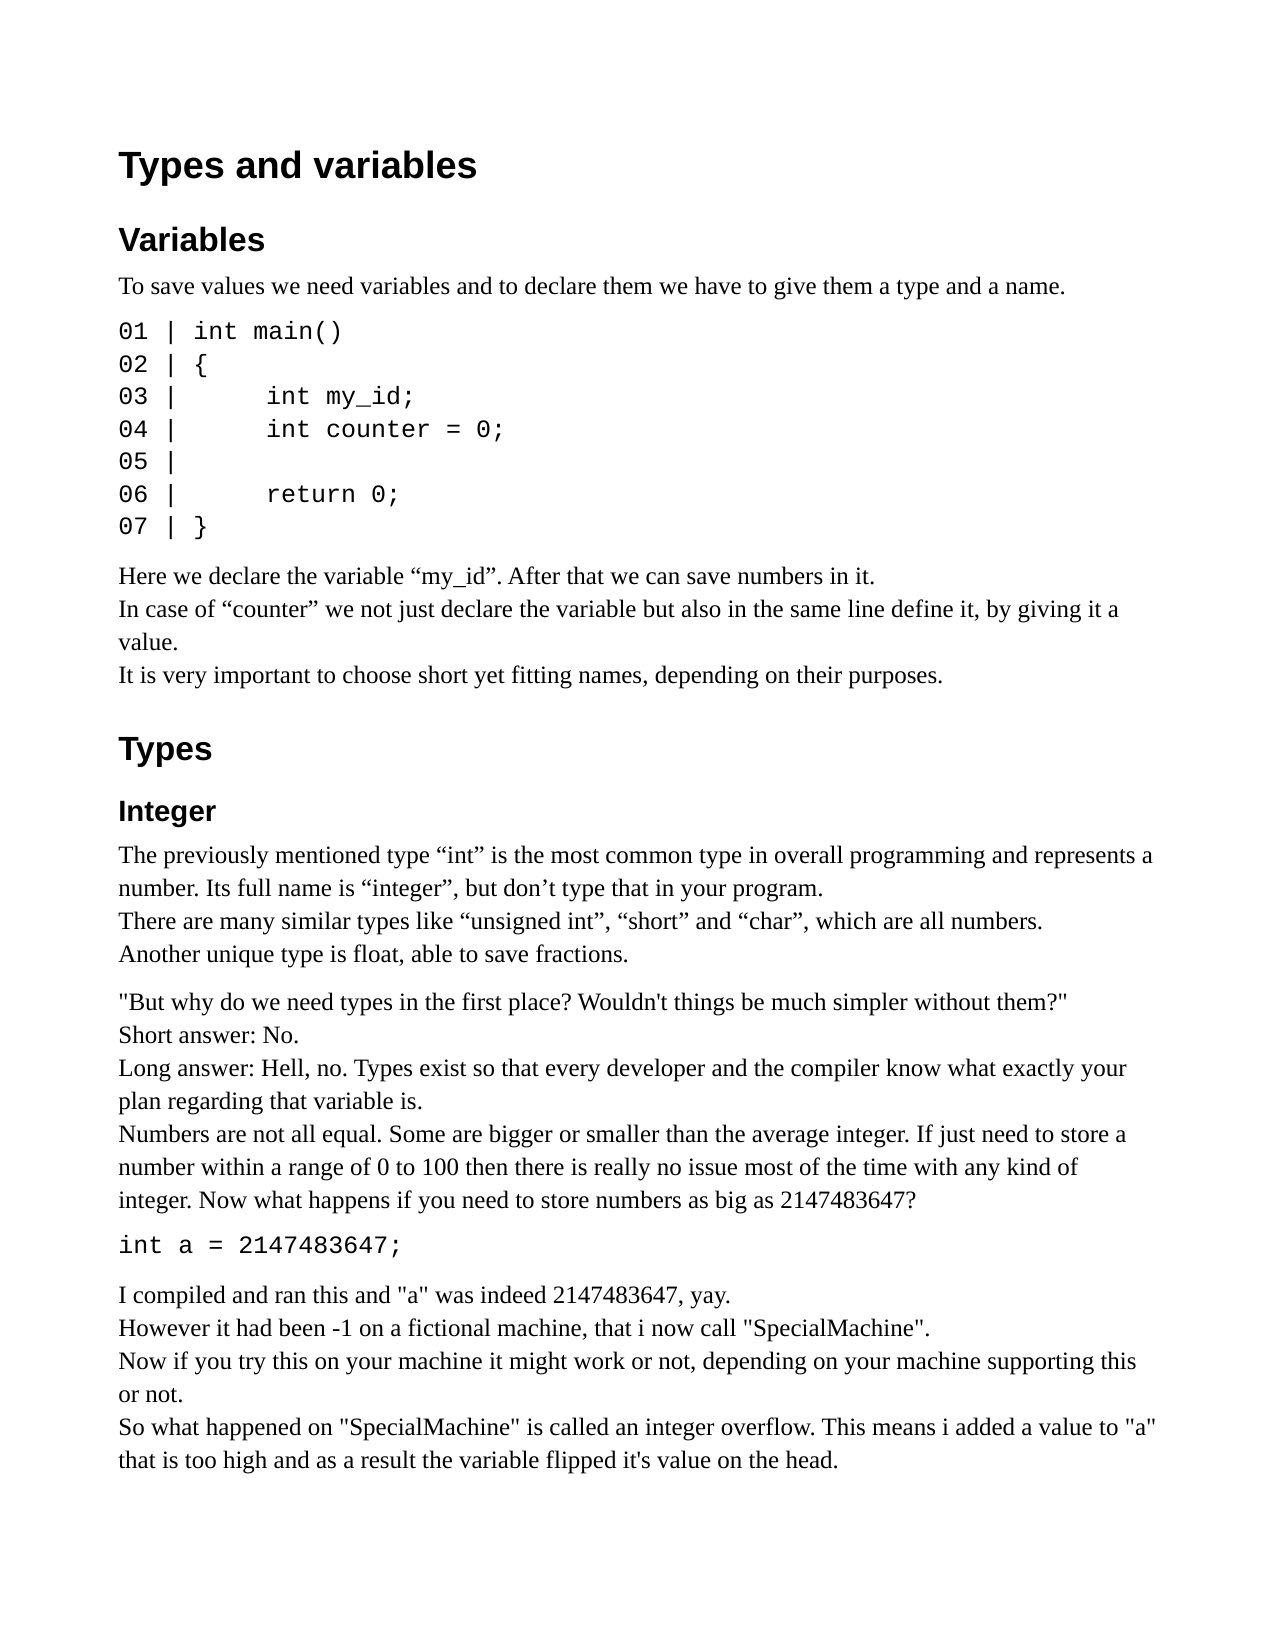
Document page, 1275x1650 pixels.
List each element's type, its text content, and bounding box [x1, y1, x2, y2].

text 01 | int main() 02 | { 03 | int my_id; 04 | int counter = 0; 05 | 06 | return 0; 07 | } [118, 319, 1157, 542]
subtitle Variables [118, 220, 1157, 259]
subtitle Types and variables [118, 143, 1157, 187]
text Here we declare the variable “my_id”. After that we can save numbers in it. In case of “counter” we not just declare the variable but also in the same line define it, by giving it a value. It is very important to choose short yet fitting names, depending on their purposes. [118, 561, 1157, 689]
text "But why do we need types in the first place? Wouldn't things be much simpler without them?" Short answer: No. Long answer: Hell, no. Types exist so that every developer and the compiler know what exactly your plan regarding that variable is. Numbers are not all equal. Some are bigger or smaller than the average integer. If just need to store a number within a range of 0 to 100 then there is really no issue most of the time with any kind of integer. Now what happens if you need to store numbers as big as 2147483647? [118, 987, 1157, 1214]
text To save values we need variables and to declare them we have to give them a type and a name. [118, 271, 1157, 300]
subtitle Integer [118, 794, 1157, 828]
text I compiled and ran this and "a" was indeed 2147483647, yay. However it had been -1 on a fictional machine, that i now call "SpecialMachine". Now if you try this on your machine it might work or not, depending on your machine supporting this or not. So what happened on "SpecialMachine" is called an integer overflow. This means i added a value to "a" that is too high and as a result the variable flipped it's value on the head. [118, 1280, 1157, 1474]
text The previously mentioned type “int” is the most common type in overall programming and represents a number. Its full name is “integer”, but don’t type that in your program. There are many similar types like “unsigned int”, “short” and “char”, which are all numbers. Another unique type is float, able to save fractions. [118, 840, 1157, 968]
text int a = 2147483647; [118, 1233, 1157, 1261]
subtitle Types [118, 728, 1157, 767]
